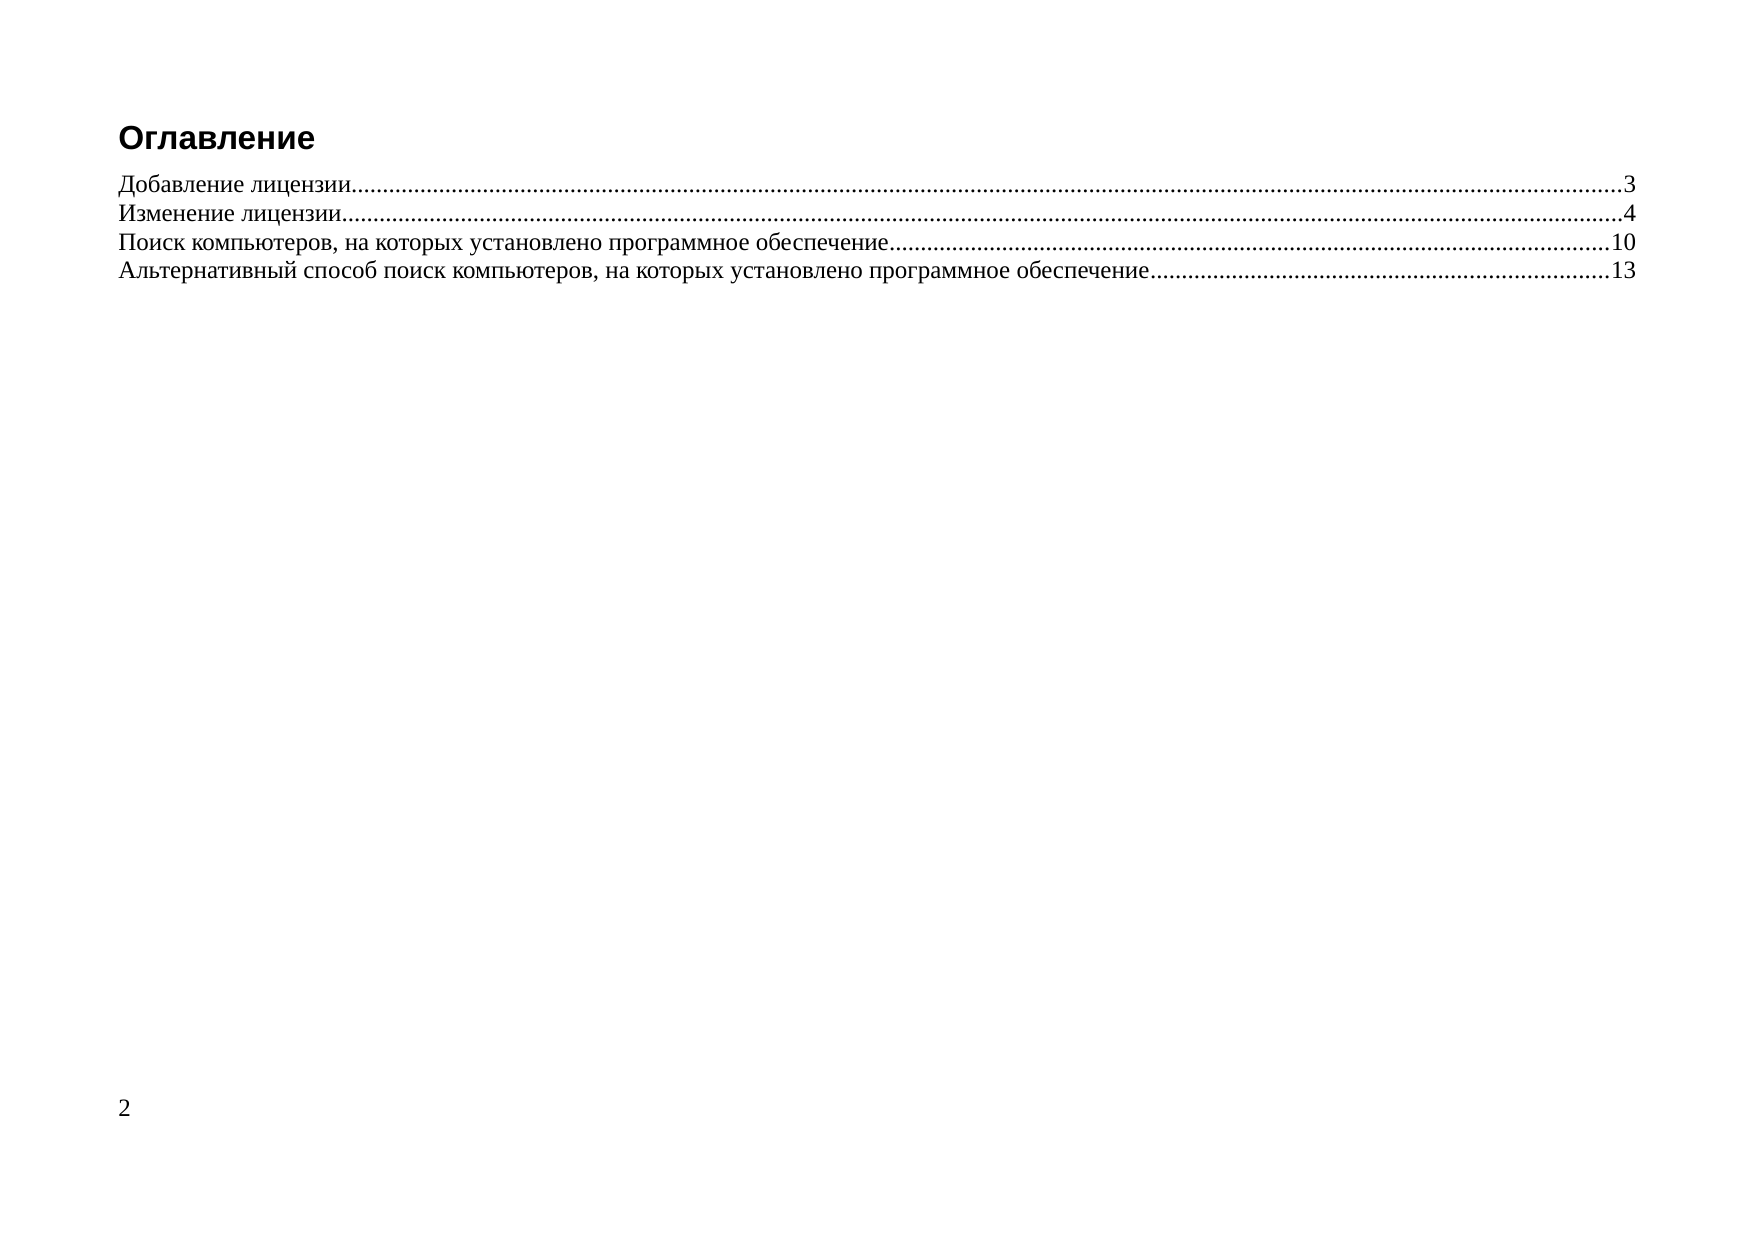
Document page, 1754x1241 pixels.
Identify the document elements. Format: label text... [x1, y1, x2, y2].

subtitle Оглавление [118, 118, 1636, 157]
text Добавление лицензии 3 [118, 169, 1636, 198]
text Поиск компьютеров, на которых установлено программное обеспечение 10 [118, 227, 1636, 255]
text Альтернативный способ поиск компьютеров, на которых установлено программное обеспечение 13 [118, 255, 1636, 284]
text Изменение лицензии 4 [118, 198, 1636, 227]
